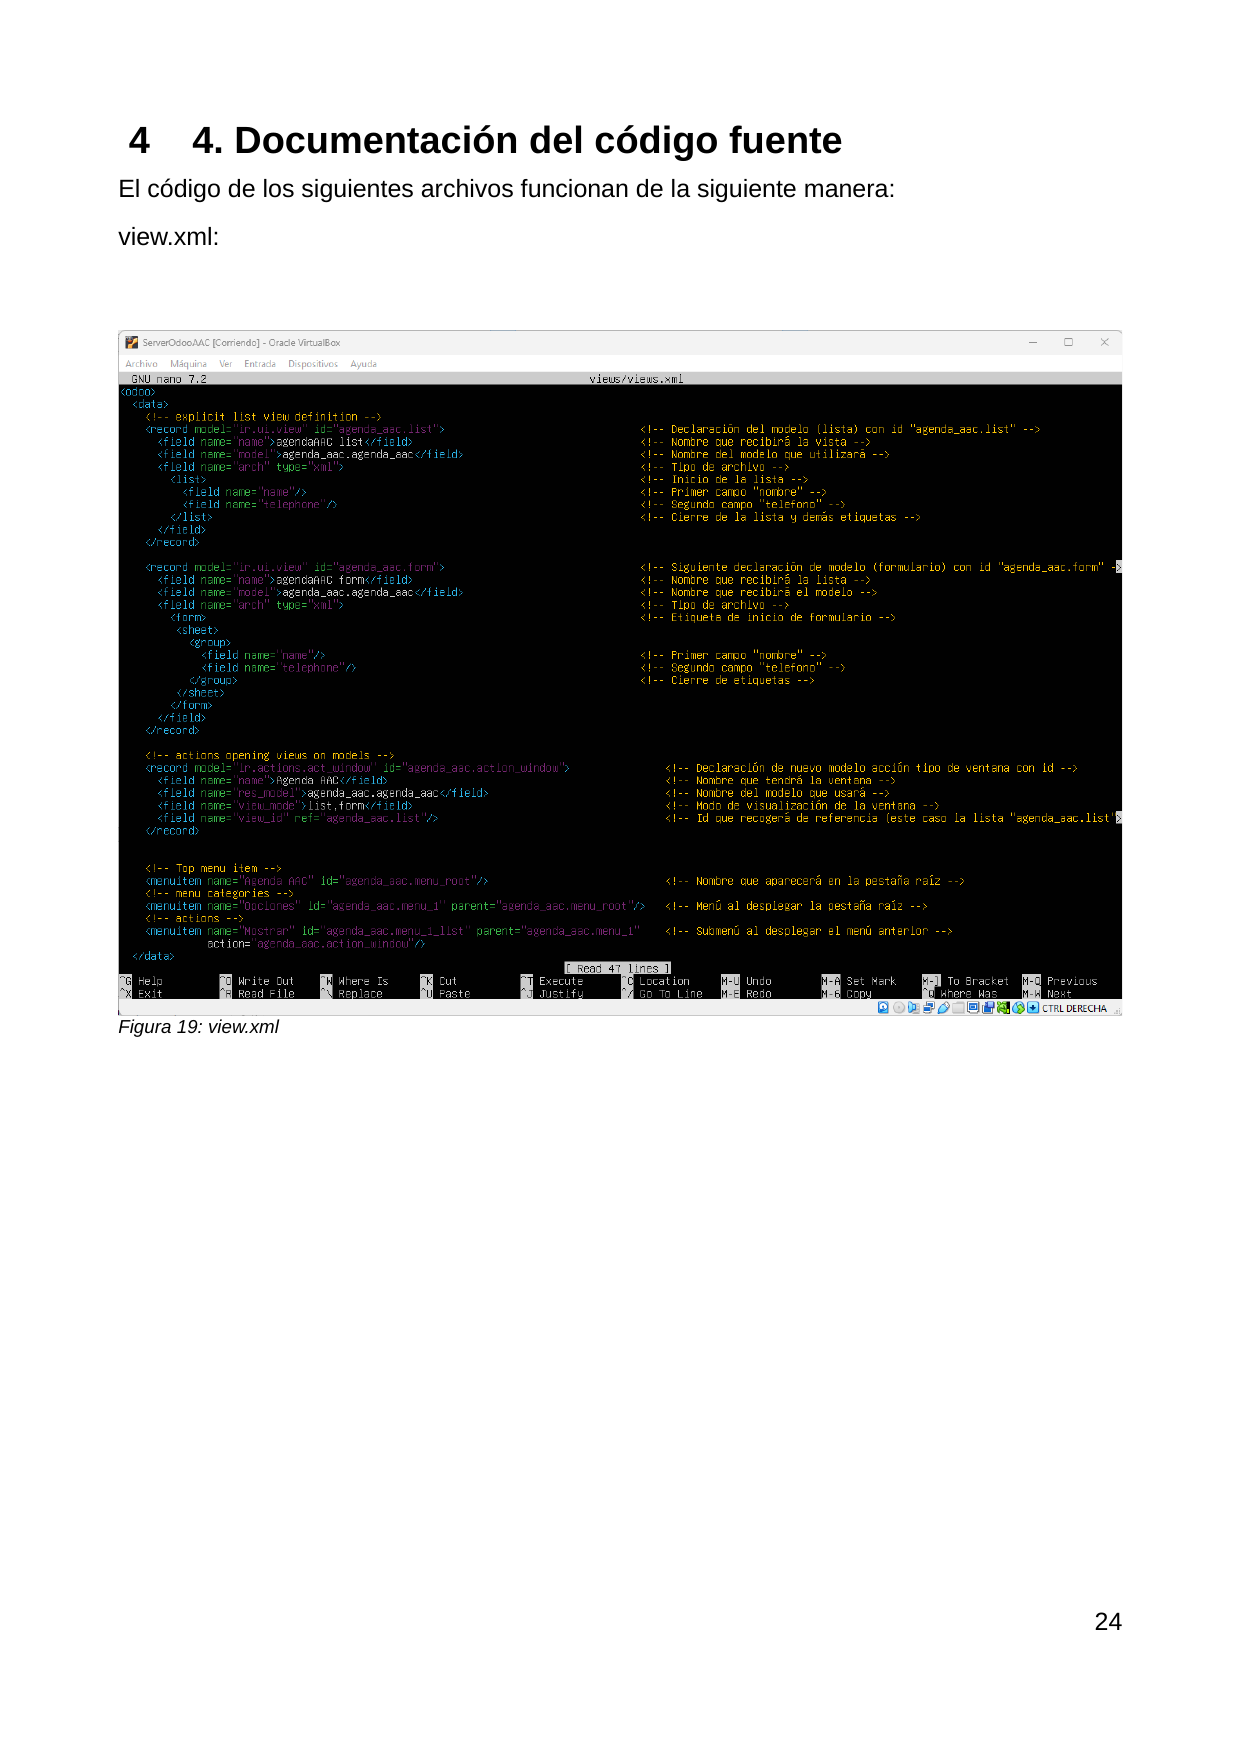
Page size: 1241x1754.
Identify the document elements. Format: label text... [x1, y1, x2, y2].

text view.xml: [118, 222, 1122, 251]
text Figura 19: view.xml [118, 1016, 1122, 1037]
picture [118, 330, 1123, 1016]
subtitle 4. Documentación del código fuente [118, 118, 1122, 162]
text El código de los siguientes archivos funcionan de la siguiente manera: [118, 174, 1122, 203]
